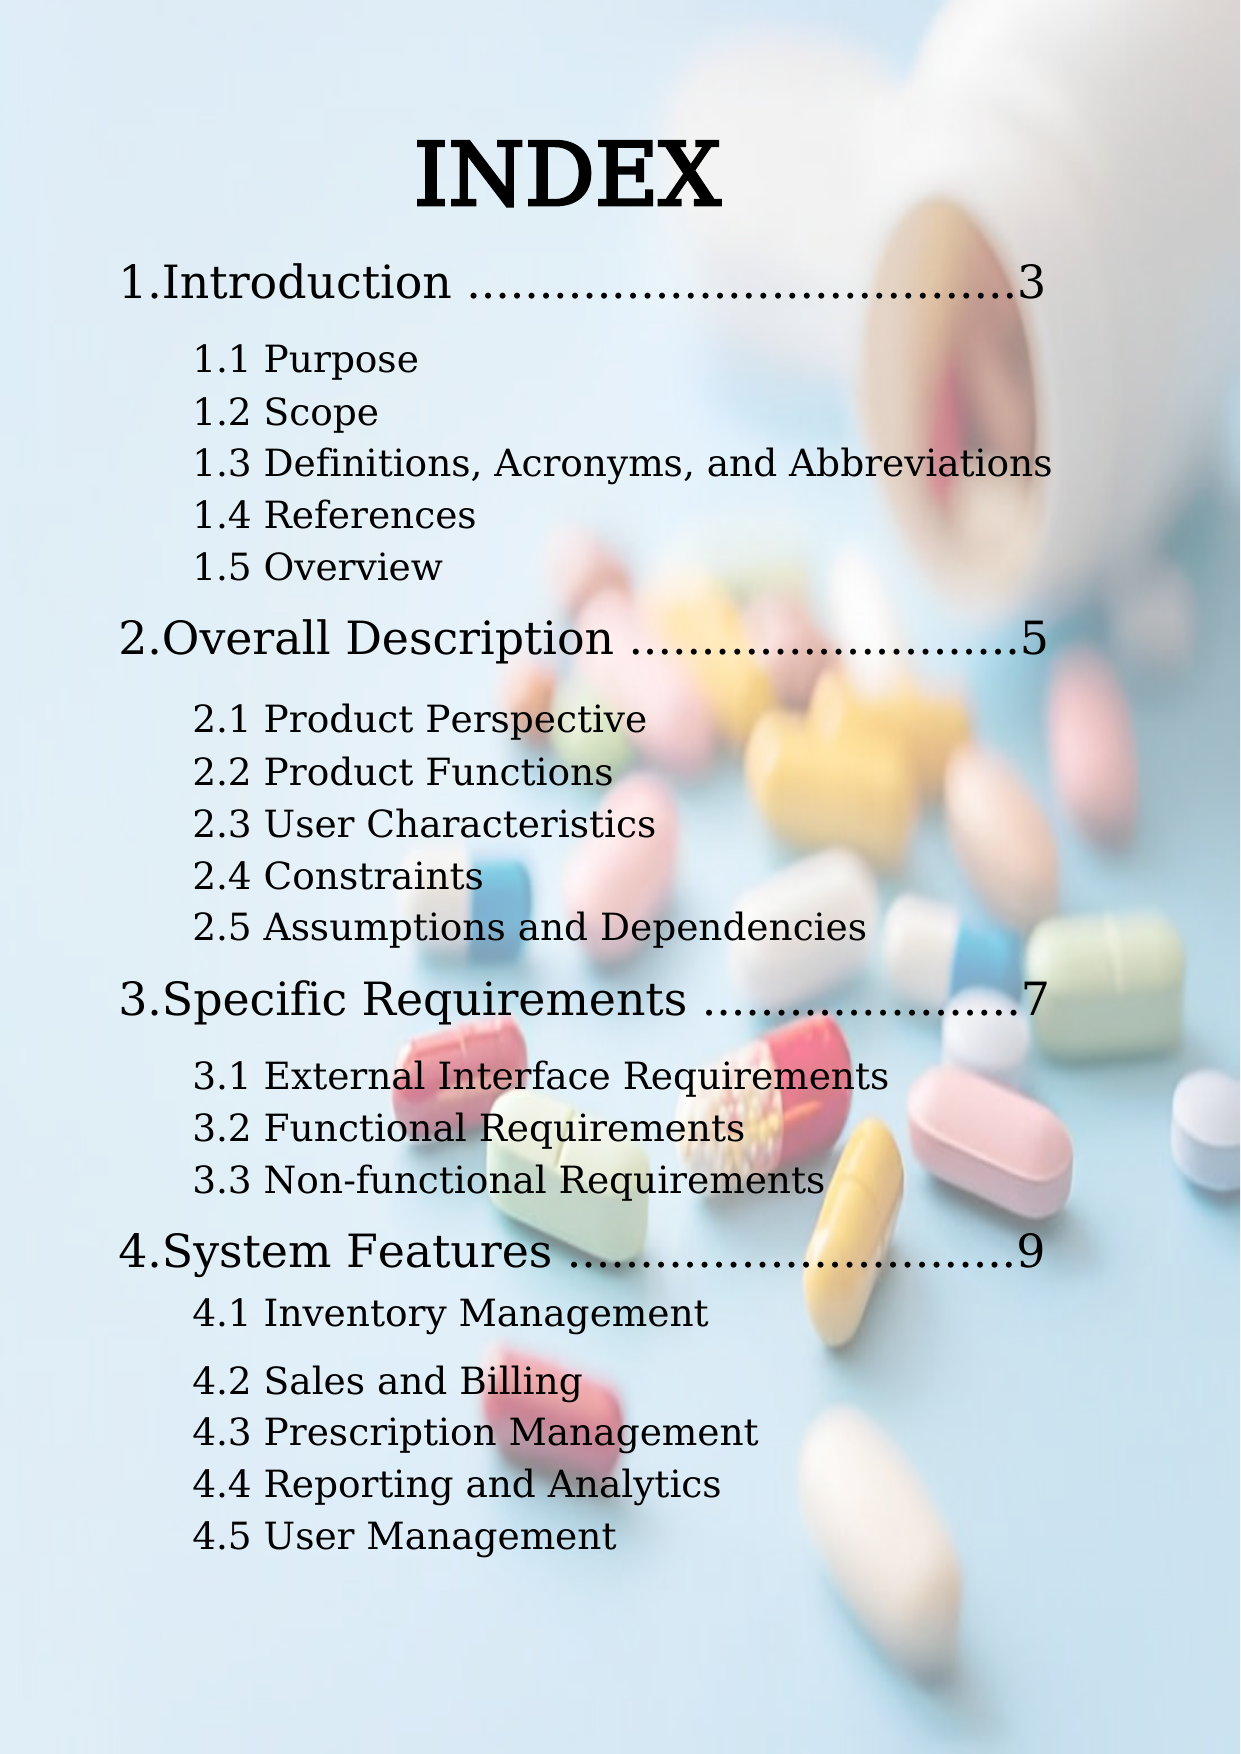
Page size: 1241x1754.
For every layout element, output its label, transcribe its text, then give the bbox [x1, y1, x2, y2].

text 2.1 Product Perspective 2.2 Product Functions 2.3 User Characteristics 2.4 Constraints 2.5 Assumptions and Dependencies [118, 687, 1122, 949]
text 3.Specific Requirements ......................7 [118, 970, 1122, 1025]
text 1.Introduction ......................................3 [118, 253, 1122, 308]
text 4.System Features ...............................9 4.1 Inventory Management [118, 1222, 1122, 1335]
text 4.2 Sales and Billing 4.3 Prescription Management 4.4 Reporting and Analytics 4.5 User Management [118, 1357, 1122, 1557]
text INDEX [118, 118, 1122, 223]
text 1.1 Purpose 1.2 Scope 1.3 Definitions, Acronyms, and Abbreviations 1.4 References 1.5 Overview [118, 331, 1122, 588]
text 2.Overall Description ...........................5 [118, 609, 1122, 664]
text 3.1 External Interface Requirements 3.2 Functional Requirements 3.3 Non-functional Requirements [118, 1048, 1122, 1201]
